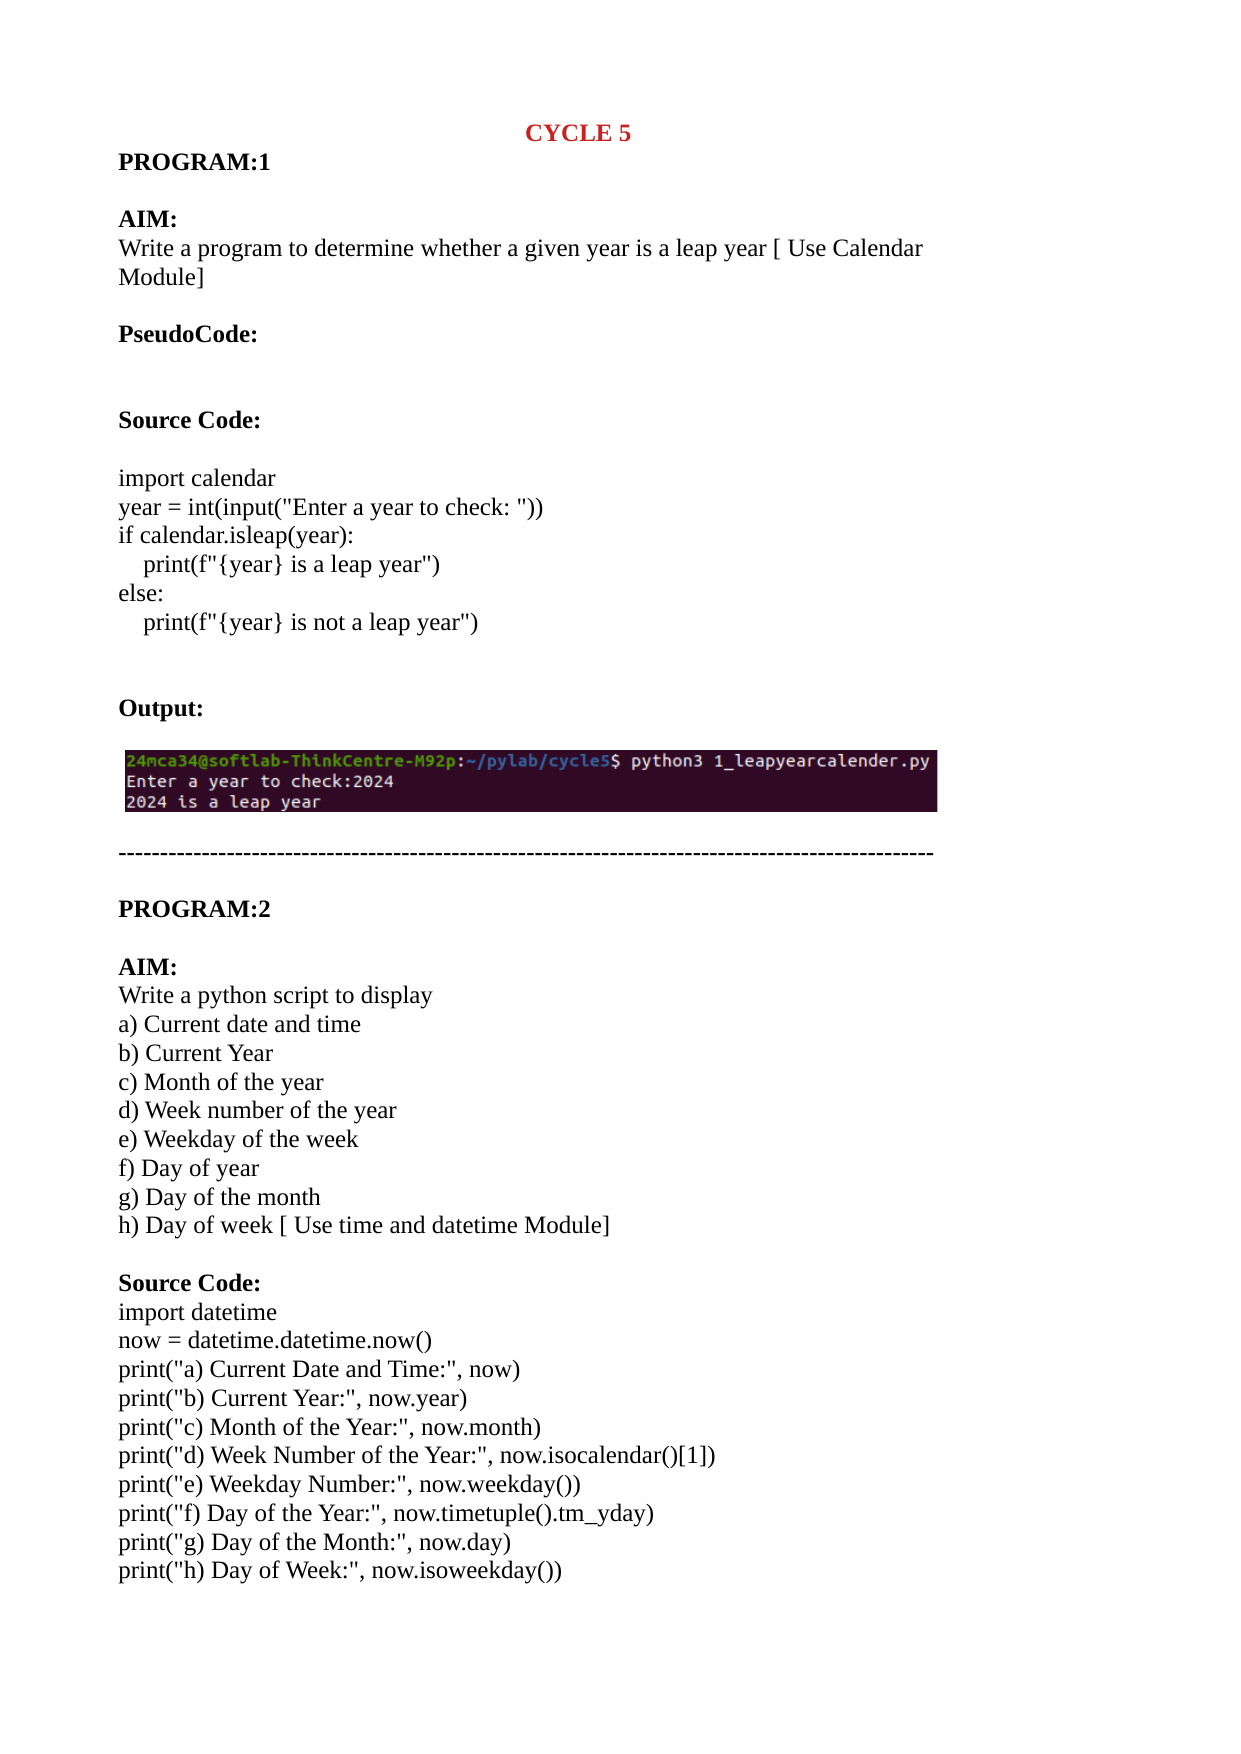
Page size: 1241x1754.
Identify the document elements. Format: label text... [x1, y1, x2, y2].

text print("f) Day of the Year:", now.timetuple().tm_yday) [118, 1498, 1122, 1527]
text f) Day of year [118, 1153, 1122, 1182]
text else: [118, 578, 1122, 607]
text year = int(input("Enter a year to check: ")) [118, 492, 1122, 521]
text print("d) Week Number of the Year:", now.isocalendar()[1]) [118, 1441, 1122, 1469]
text print("b) Current Year:", now.year) [118, 1383, 1122, 1412]
text PROGRAM:2 [118, 894, 1122, 923]
text AIM: [118, 952, 1122, 981]
text c) Month of the year [118, 1067, 1122, 1096]
text Output: [118, 693, 1122, 722]
text -------------------------------------------------------------------------------------------------- [118, 837, 1122, 866]
text print(f"{year} is not a leap year") [118, 607, 1122, 636]
text Write a program to determine whether a given year is a leap year [ Use Calendar [118, 233, 1122, 262]
text print("h) Day of Week:", now.isoweekday()) [118, 1556, 1122, 1584]
text b) Current Year [118, 1038, 1122, 1067]
text h) Day of week [ Use time and datetime Module] [118, 1211, 1122, 1239]
text import calendar [118, 463, 1122, 492]
text a) Current date and time [118, 1009, 1122, 1038]
text Module] [118, 262, 1122, 291]
text Source Code: [118, 1268, 1122, 1297]
text print("g) Day of the Month:", now.day) [118, 1527, 1122, 1556]
text print(f"{year} is a leap year") [118, 549, 1122, 578]
text CYCLE 5 [118, 118, 1122, 147]
text d) Week number of the year [118, 1096, 1122, 1124]
text print("a) Current Date and Time:", now) [118, 1354, 1122, 1383]
text Source Code: [118, 406, 1122, 434]
text PROGRAM:1 [118, 147, 1122, 176]
text now = datetime.datetime.now() [118, 1326, 1122, 1354]
text import datetime [118, 1297, 1122, 1326]
text AIM: [118, 204, 1122, 233]
text g) Day of the month [118, 1182, 1122, 1211]
text PseudoCode: [118, 319, 1122, 348]
text e) Weekday of the week [118, 1124, 1122, 1153]
text if calendar.isleap(year): [118, 521, 1122, 549]
text print("e) Weekday Number:", now.weekday()) [118, 1469, 1122, 1498]
text print("c) Month of the Year:", now.month) [118, 1412, 1122, 1441]
text Write a python script to display [118, 981, 1122, 1009]
